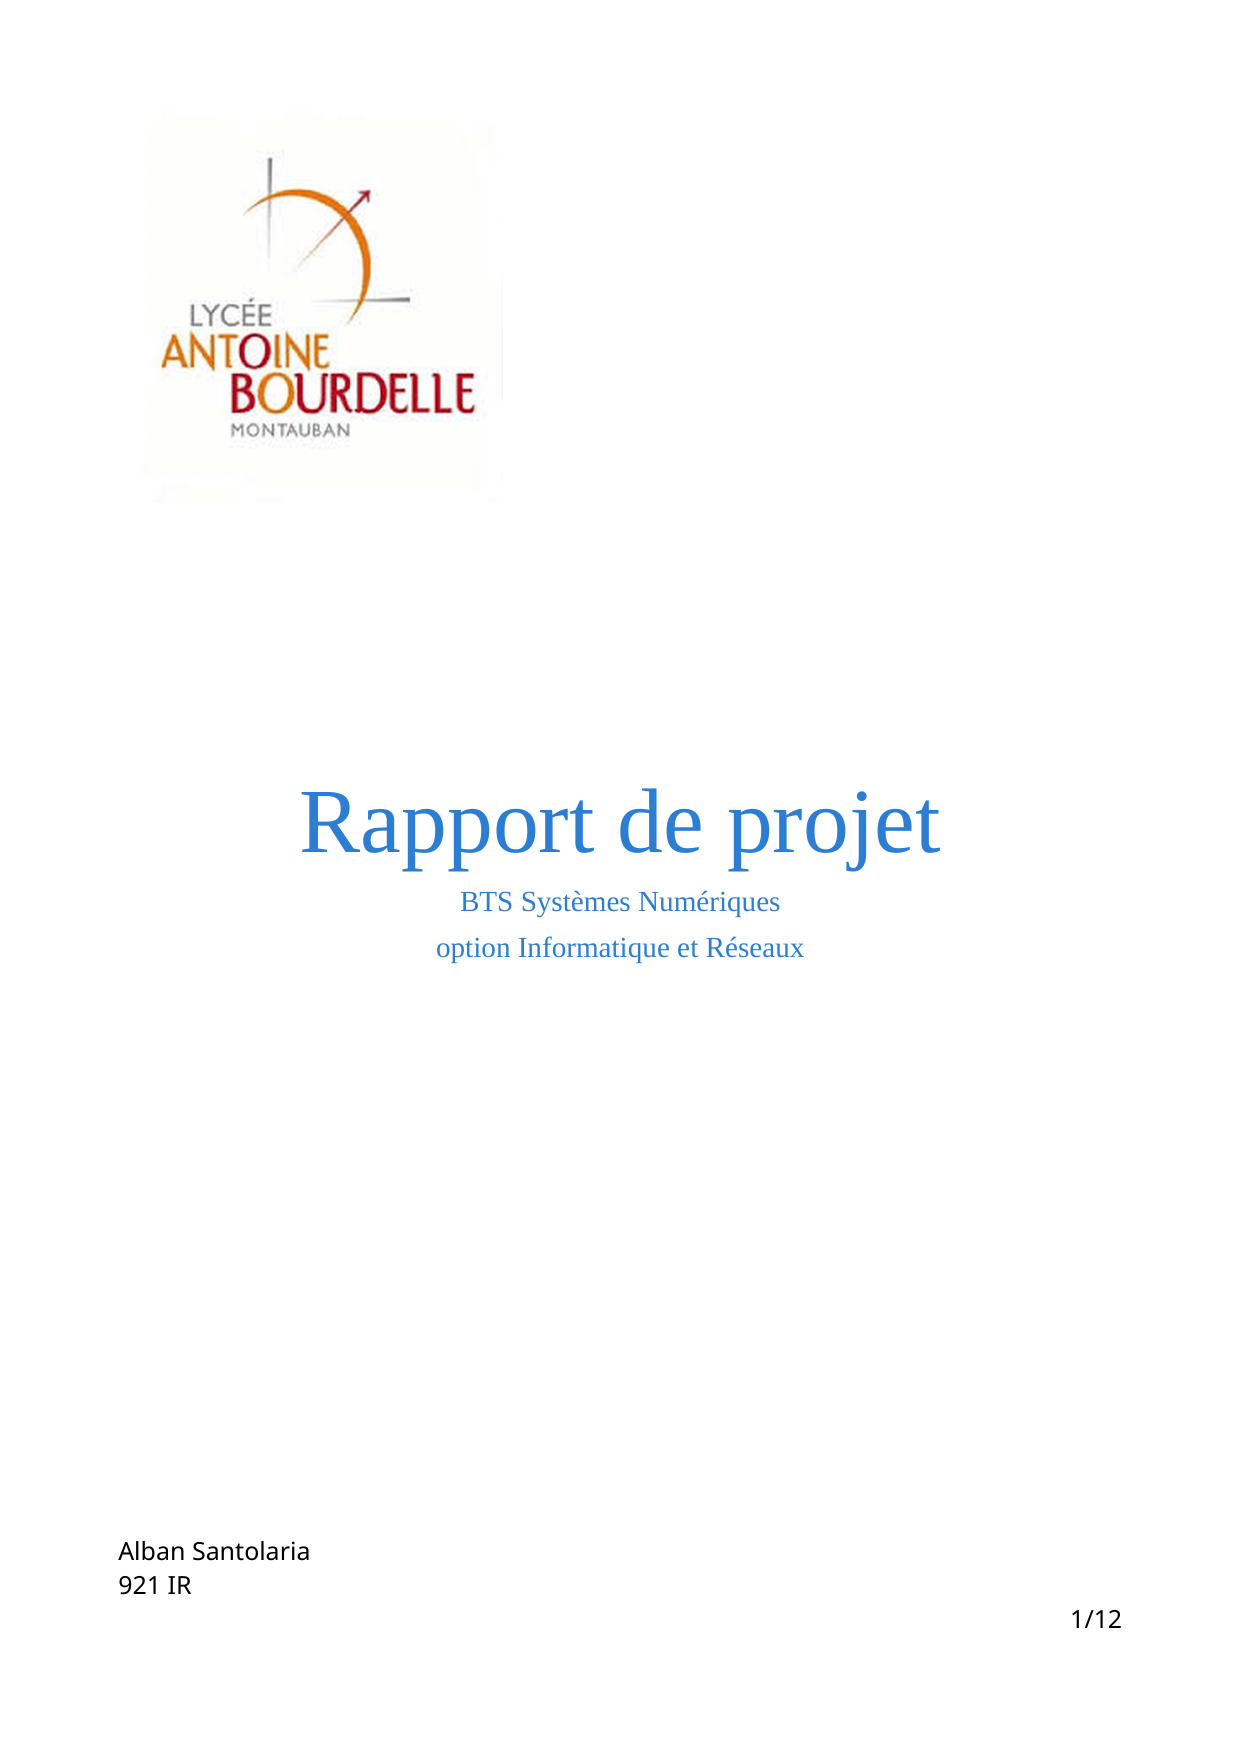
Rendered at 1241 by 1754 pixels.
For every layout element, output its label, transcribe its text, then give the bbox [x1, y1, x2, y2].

text option Informatique et Réseaux [118, 931, 1122, 964]
picture [134, 108, 503, 503]
text Rapport de projet [118, 767, 1122, 872]
text BTS Systèmes Numériques [118, 884, 1122, 918]
